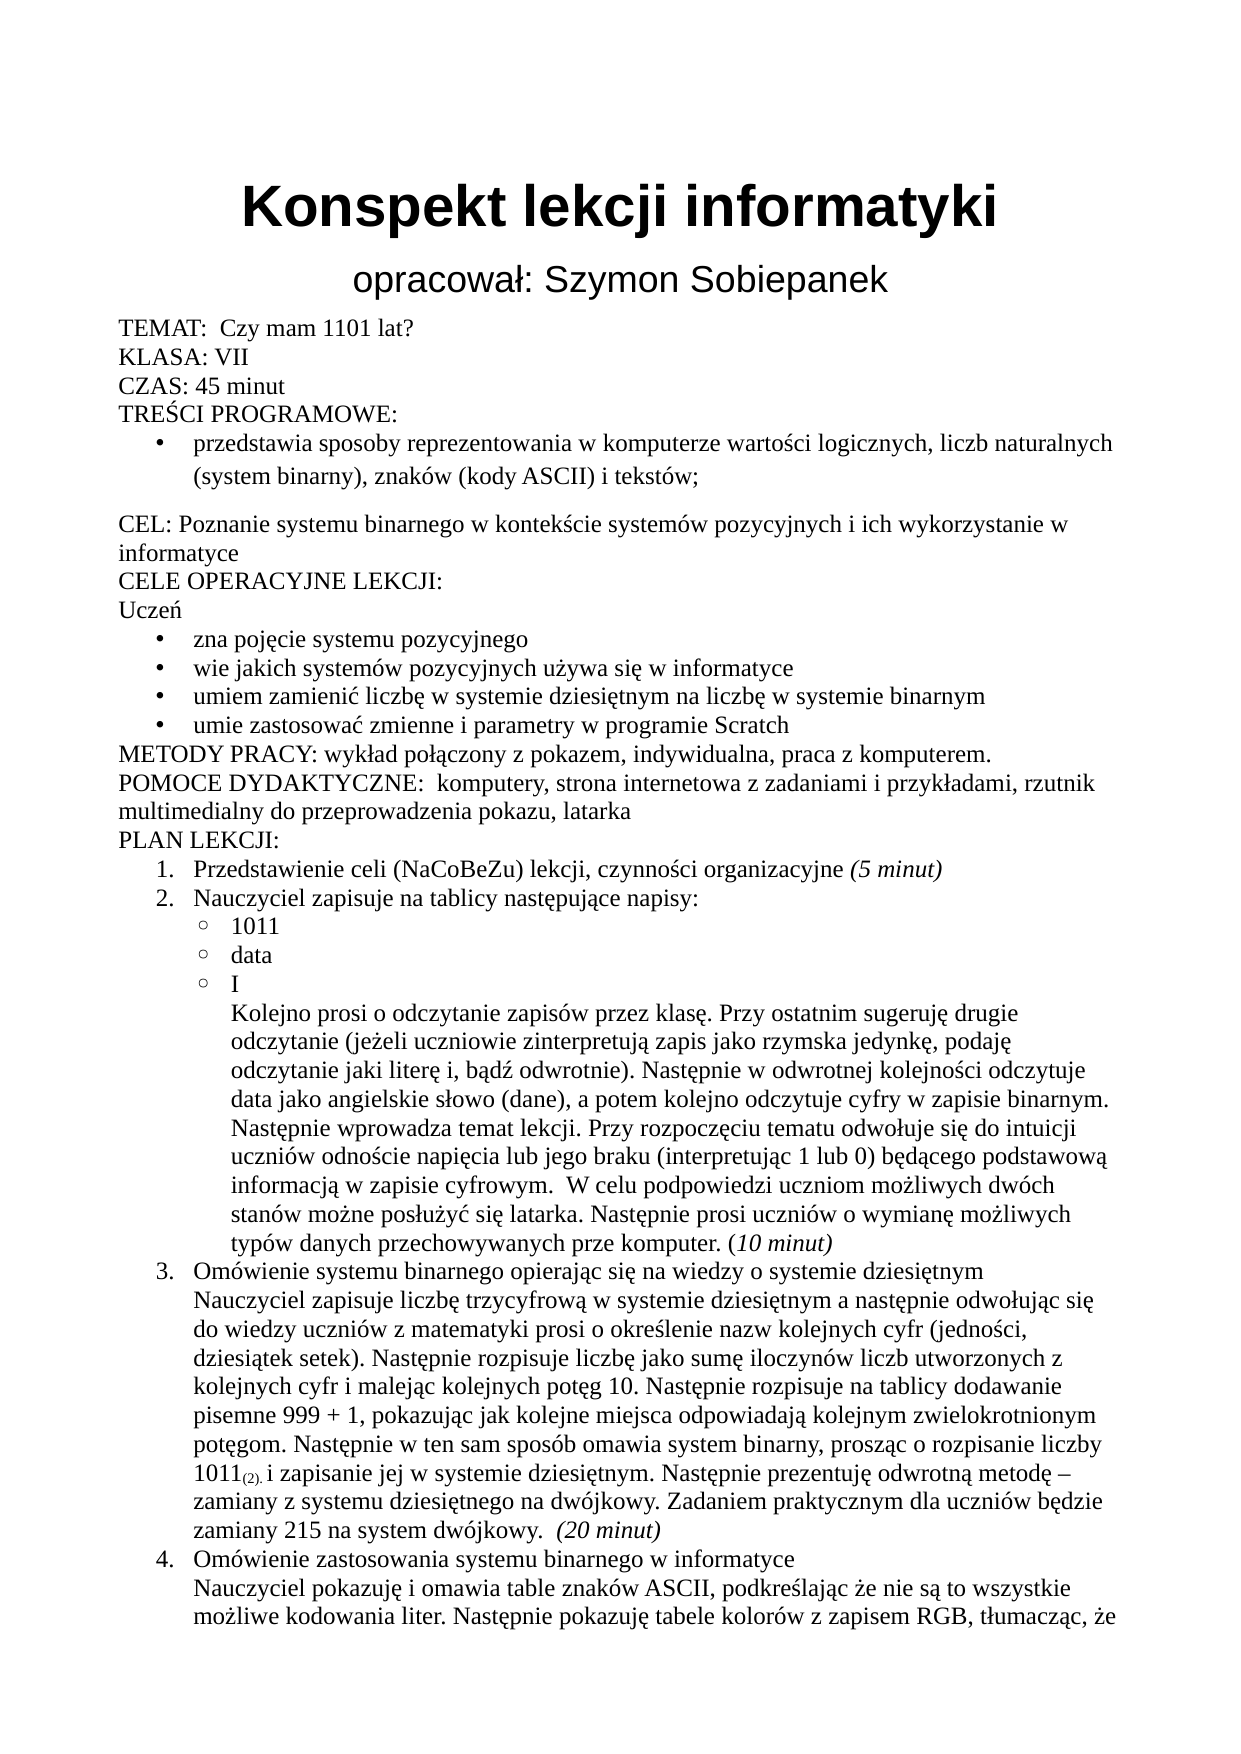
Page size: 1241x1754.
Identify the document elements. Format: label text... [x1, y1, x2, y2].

subtitle opracował: Szymon Sobiepanek [118, 258, 1122, 301]
list Przedstawienie celi (NaCoBeZu) lekcji, czynności organizacyjne (5 minut) [156, 854, 1122, 883]
text CZAS: 45 minut [118, 371, 1122, 399]
list Nauczyciel pokazuję i omawia table znaków ASCII, podkreślając że nie są to wszystkie możliwe kodowania liter. Następnie pokazuję tabele kolorów z zapisem RGB, tłumacząc, że [156, 1573, 1122, 1630]
list Kolejno prosi o odczytanie zapisów przez klasę. Przy ostatnim sugeruję drugie odczytanie (jeżeli uczniowie zinterpretują zapis jako rzymska jedynkę, podaję odczytanie jaki literę i, bądź odwrotnie). Następnie w odwrotnej kolejności odczytuje data jako angielskie słowo (dane), a potem kolejno odczytuje cyfry w zapisie binarnym. Następnie wprowadza temat lekcji. Przy rozpoczęciu tematu odwołuje się do intuicji uczniów odnoście napięcia lub jego braku (interpretując 1 lub 0) będącego podstawową informacją w zapisie cyfrowym. W celu podpowiedzi uczniom możliwych dwóch stanów możne posłużyć się latarka. Następnie prosi uczniów o wymianę możliwych typów danych przechowywanych prze komputer. (10 minut) [193, 998, 1122, 1256]
text TEMAT: Czy mam 1101 lat? [118, 313, 1122, 342]
list data [193, 940, 1122, 969]
list 1011 [193, 911, 1122, 940]
text METODY PRACY: wykład połączony z pokazem, indywidualna, praca z komputerem. [118, 739, 1122, 768]
list przedstawia sposoby reprezentowania w komputerze wartości logicznych, liczb naturalnych (system binarny), znaków (kody ASCII) i tekstów; [156, 428, 1122, 490]
text CEL: Poznanie systemu binarnego w kontekście systemów pozycyjnych i ich wykorzystanie w informatyce [118, 509, 1122, 566]
list Omówienie systemu binarnego opierając się na wiedzy o systemie dziesiętnym [156, 1256, 1122, 1285]
list umiem zamienić liczbę w systemie dziesiętnym na liczbę w systemie binarnym [156, 681, 1122, 710]
list I [193, 969, 1122, 998]
list wie jakich systemów pozycyjnych używa się w informatyce [156, 653, 1122, 681]
text PLAN LEKCJI: [118, 825, 1122, 854]
text KLASA: VII [118, 342, 1122, 371]
list umie zastosować zmienne i parametry w programie Scratch [156, 710, 1122, 739]
title Konspekt lekcji informatyki [118, 172, 1122, 239]
text POMOCE DYDAKTYCZNE: komputery, strona internetowa z zadaniami i przykładami, rzutnik multimedialny do przeprowadzenia pokazu, latarka [118, 768, 1122, 825]
list Nauczyciel zapisuje liczbę trzycyfrową w systemie dziesiętnym a następnie odwołując się do wiedzy uczniów z matematyki prosi o określenie nazw kolejnych cyfr (jedności, dziesiątek setek). Następnie rozpisuje liczbę jako sumę iloczynów liczb utworzonych z kolejnych cyfr i malejąc kolejnych potęg 10. Następnie rozpisuje na tablicy dodawanie pisemne 999 + 1, pokazując jak kolejne miejsca odpowiadają kolejnym zwielokrotnionym potęgom. Następnie w ten sam sposób omawia system binarny, prosząc o rozpisanie liczby 1011(2). i zapisanie jej w systemie dziesiętnym. Następnie prezentuję odwrotną metodę – zamiany z systemu dziesiętnego na dwójkowy. Zadaniem praktycznym dla uczniów będzie zamiany 215 na system dwójkowy. (20 minut) [156, 1285, 1122, 1544]
text CELE OPERACYJNE LEKCJI: [118, 566, 1122, 595]
list Omówienie zastosowania systemu binarnego w informatyce [156, 1544, 1122, 1573]
list Nauczyciel zapisuje na tablicy następujące napisy: [156, 883, 1122, 911]
text Uczeń [118, 595, 1122, 624]
list zna pojęcie systemu pozycyjnego [156, 624, 1122, 653]
text TREŚCI PROGRAMOWE: [118, 399, 1122, 428]
